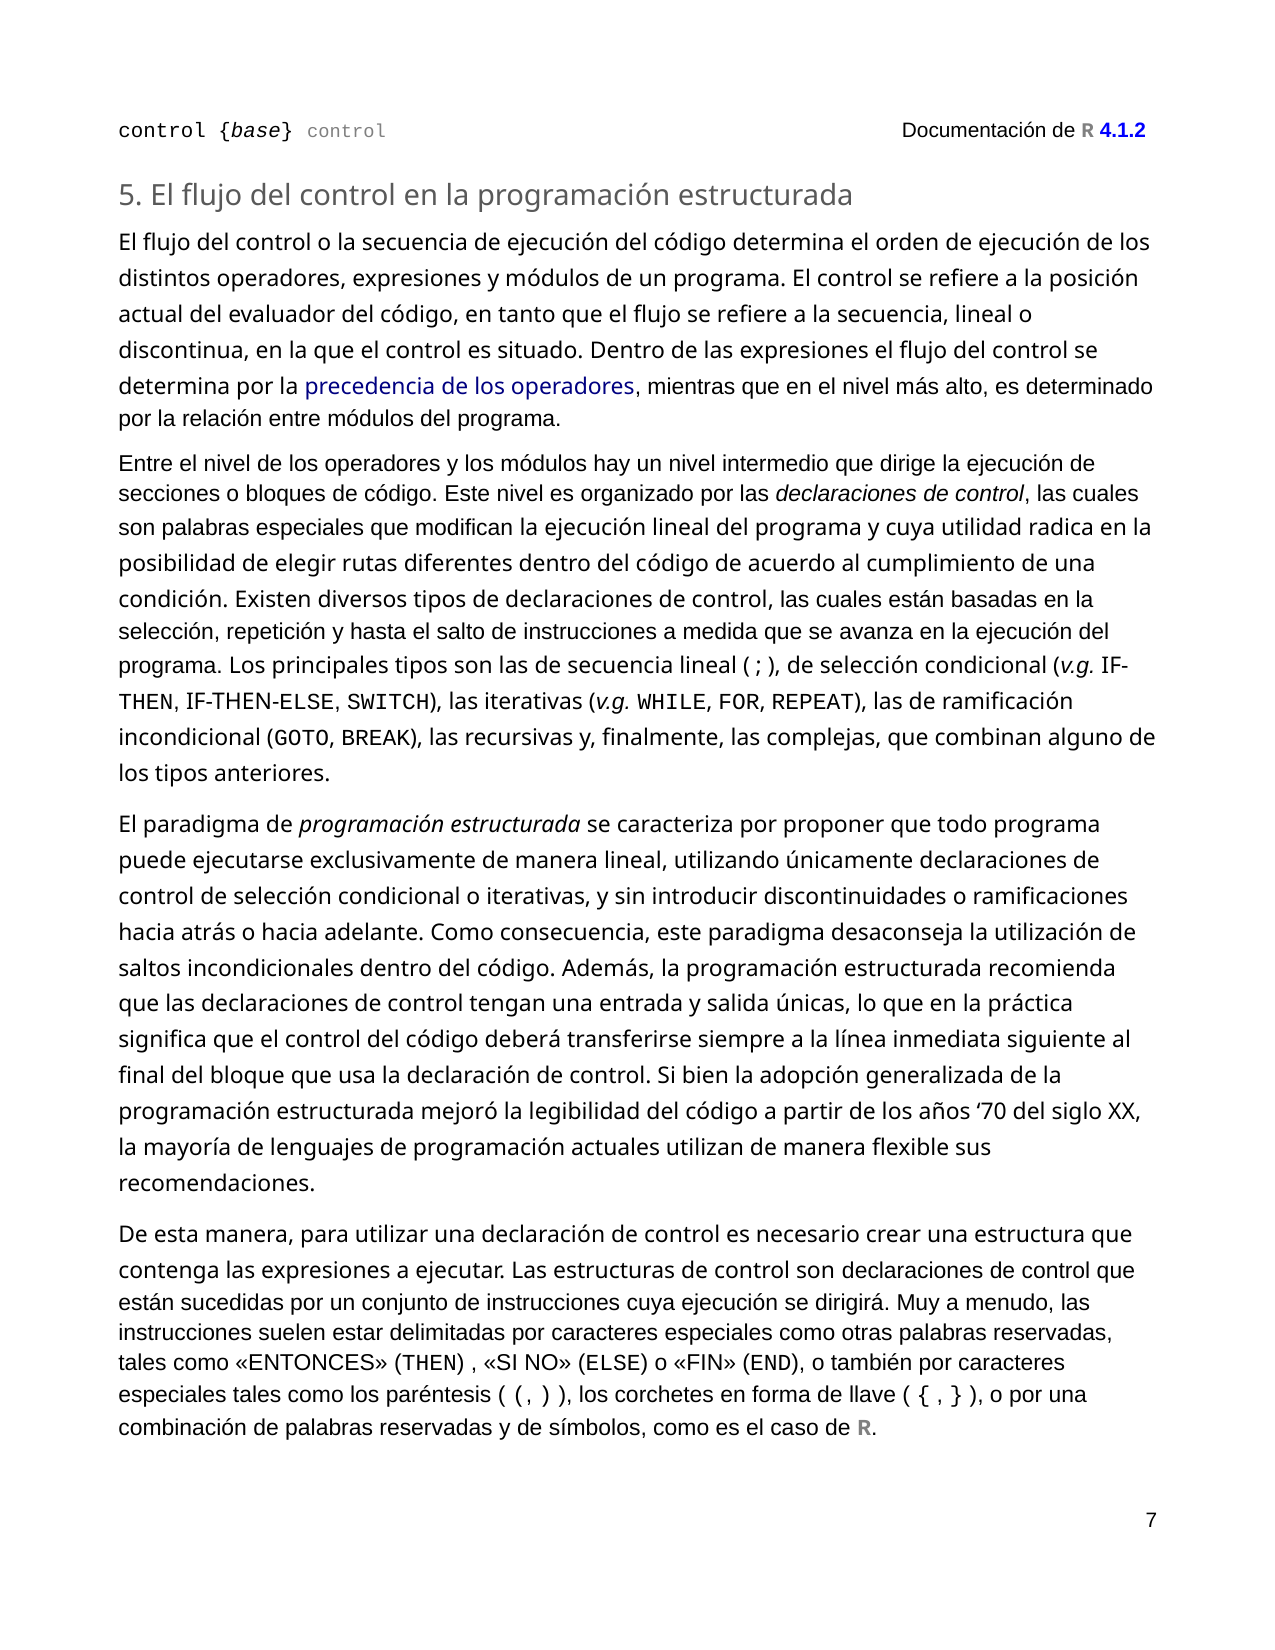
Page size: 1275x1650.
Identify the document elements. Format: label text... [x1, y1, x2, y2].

subtitle 5. El flujo del control en la programación estructurada [118, 174, 1157, 214]
text De esta manera, para utilizar una declaración de control es necesario crear una estructura que contenga las expresiones a ejecutar. Las estructuras de control son declaraciones de control que están sucedidas por un conjunto de instrucciones cuya ejecución se dirigirá. Muy a menudo, las instrucciones suelen estar delimitadas por caracteres especiales como otras palabras reservadas, tales como «ENTONCES» (THEN) , «SI NO» (ELSE) o «FIN» (END), o también por caracteres especiales tales como los paréntesis ( (, ) ), los corchetes en forma de llave ( { , } ), o por una combinación de palabras reservadas y de símbolos, como es el caso de R. [118, 1218, 1157, 1442]
text Entre el nivel de los operadores y los módulos hay un nivel intermedio que dirige la ejecución de secciones o bloques de código. Este nivel es organizado por las declaraciones de control, las cuales son palabras especiales que modifican la ejecución lineal del programa y cuya utilidad radica en la posibilidad de elegir rutas diferentes dentro del código de acuerdo al cumplimiento de una condición. Existen diversos tipos de declaraciones de control, las cuales están basadas en la selección, repetición y hasta el salto de instrucciones a medida que se avanza en la ejecución del programa. Los principales tipos son las de secuencia lineal ( ; ), de selección condicional (v.g. IF-THEN, IF-THEN-ELSE, SWITCH), las iterativas (v.g. WHILE, FOR, REPEAT), las de ramificación incondicional (GOTO, BREAK), las recursivas y, finalmente, las complejas, que combinan alguno de los tipos anteriores. [118, 450, 1157, 788]
text El flujo del control o la secuencia de ejecución del código determina el orden de ejecución de los distintos operadores, expresiones y módulos de un programa. El control se refiere a la posición actual del evaluador del código, en tanto que el flujo se refiere a la secuencia, lineal o discontinua, en la que el control es situado. Dentro de las expresiones el flujo del control se determina por la precedencia de los operadores, mientras que en el nivel más alto, es determinado por la relación entre módulos del programa. [118, 226, 1157, 431]
text El paradigma de programación estructurada se caracteriza por proponer que todo programa puede ejecutarse exclusivamente de manera lineal, utilizando únicamente declaraciones de control de selección condicional o iterativas, y sin introducir discontinuidades o ramificaciones hacia atrás o hacia adelante. Como consecuencia, este paradigma desaconseja la utilización de saltos incondicionales dentro del código. Además, la programación estructurada recomienda que las declaraciones de control tengan una entrada y salida únicas, lo que en la práctica significa que el control del código deberá transferirse siempre a la línea inmediata siguiente al final del bloque que usa la declaración de control. Si bien la adopción generalizada de la programación estructurada mejoró la legibilidad del código a partir de los años ‘70 del siglo XX, la mayoría de lenguajes de programación actuales utilizan de manera flexible sus recomendaciones. [118, 808, 1157, 1198]
